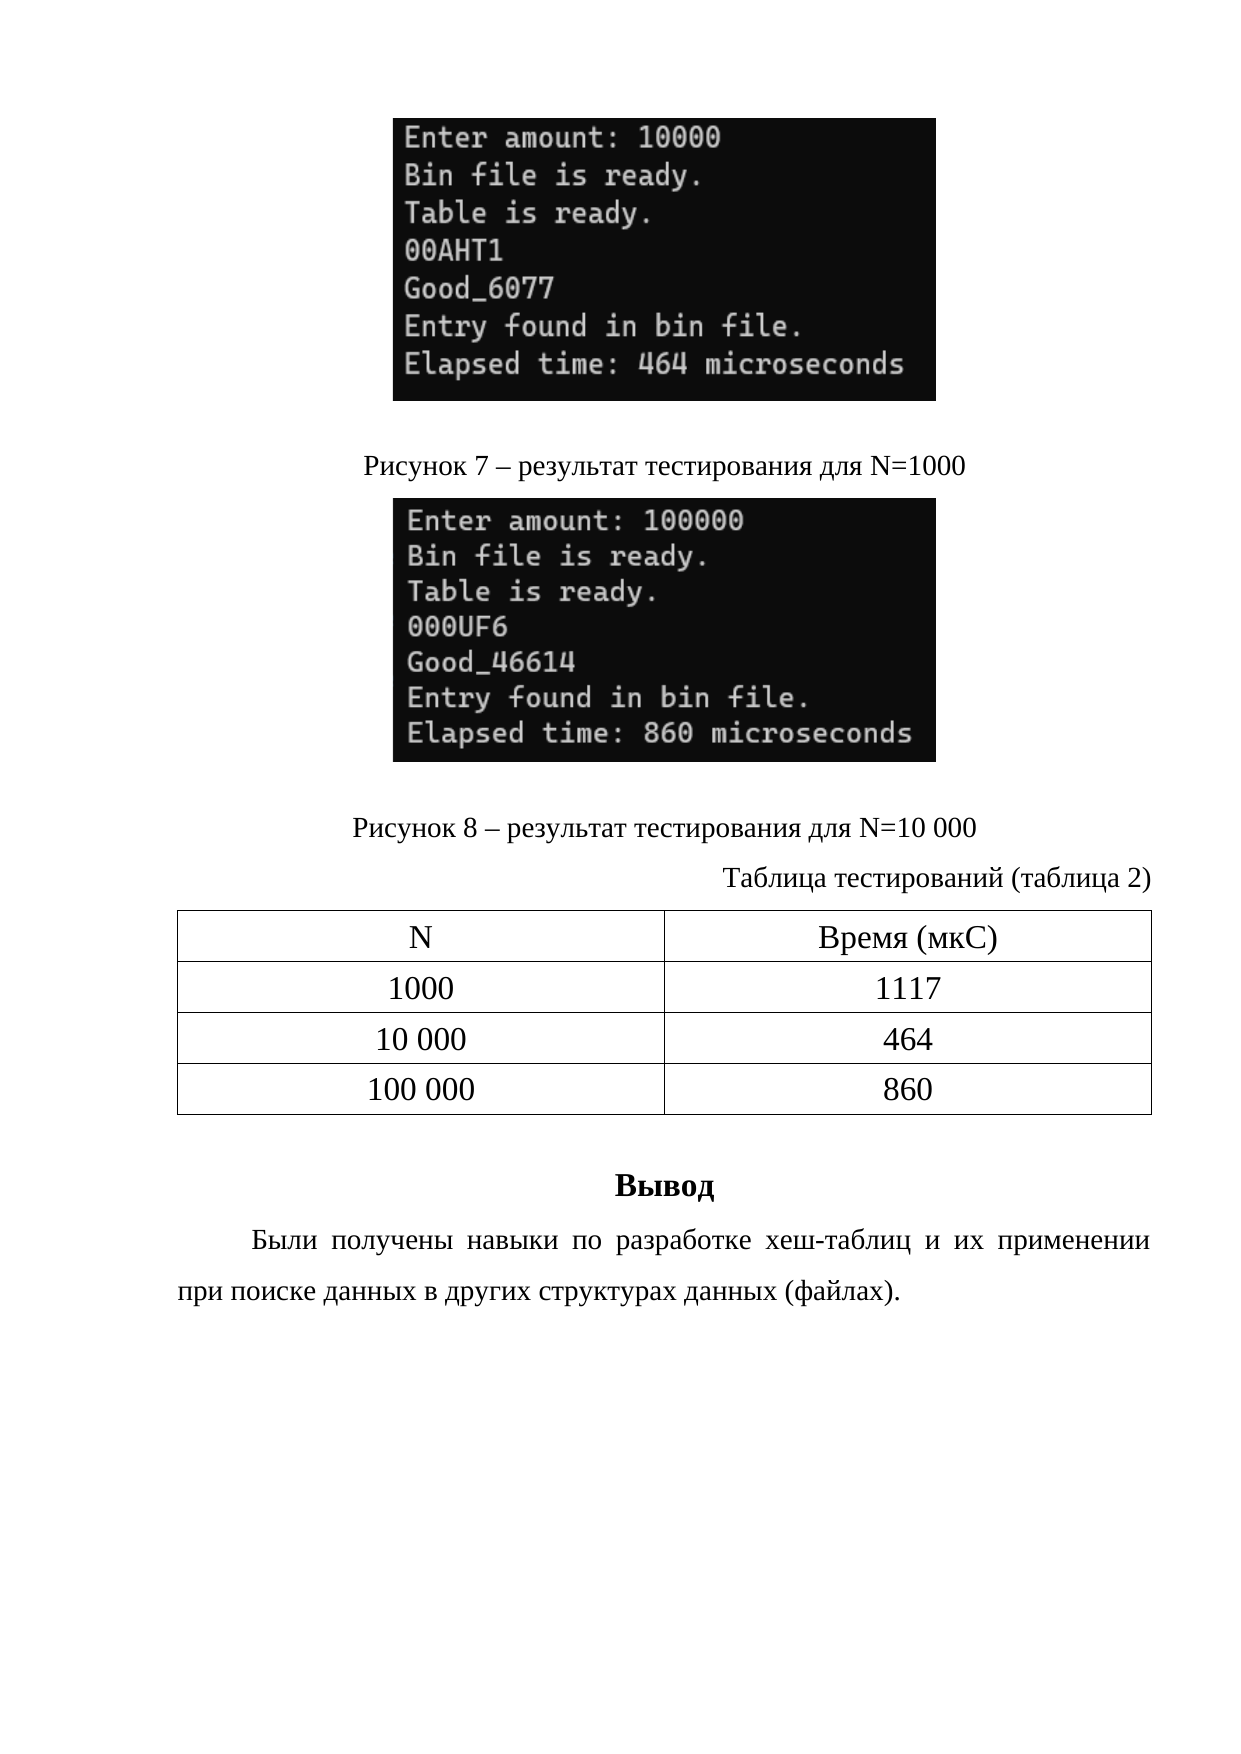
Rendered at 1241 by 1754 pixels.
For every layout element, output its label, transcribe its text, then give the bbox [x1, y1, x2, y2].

table_cell 10 000 [178, 1013, 664, 1063]
picture [392, 118, 936, 401]
table_cell 860 [665, 1064, 1151, 1114]
table_header Время (мкС) [665, 911, 1151, 961]
text Рисунок 7 – результат тестирования для N=1000 [177, 448, 1152, 762]
text Были получены навыки по разработке хеш-таблиц и их применении при поиске данных в других структурах данных (файлах). [177, 1222, 1152, 1306]
table_header N [178, 911, 664, 961]
picture [392, 498, 936, 762]
table_cell 464 [665, 1013, 1151, 1063]
table_cell 100 000 [178, 1064, 664, 1114]
text Таблица тестирований (таблица 2) [177, 860, 1152, 893]
text Рисунок 8 – результат тестирования для N=10 000 [177, 810, 1152, 843]
text Вывод [177, 1165, 1152, 1203]
table_cell 1117 [665, 962, 1151, 1012]
table_cell 1000 [178, 962, 664, 1012]
